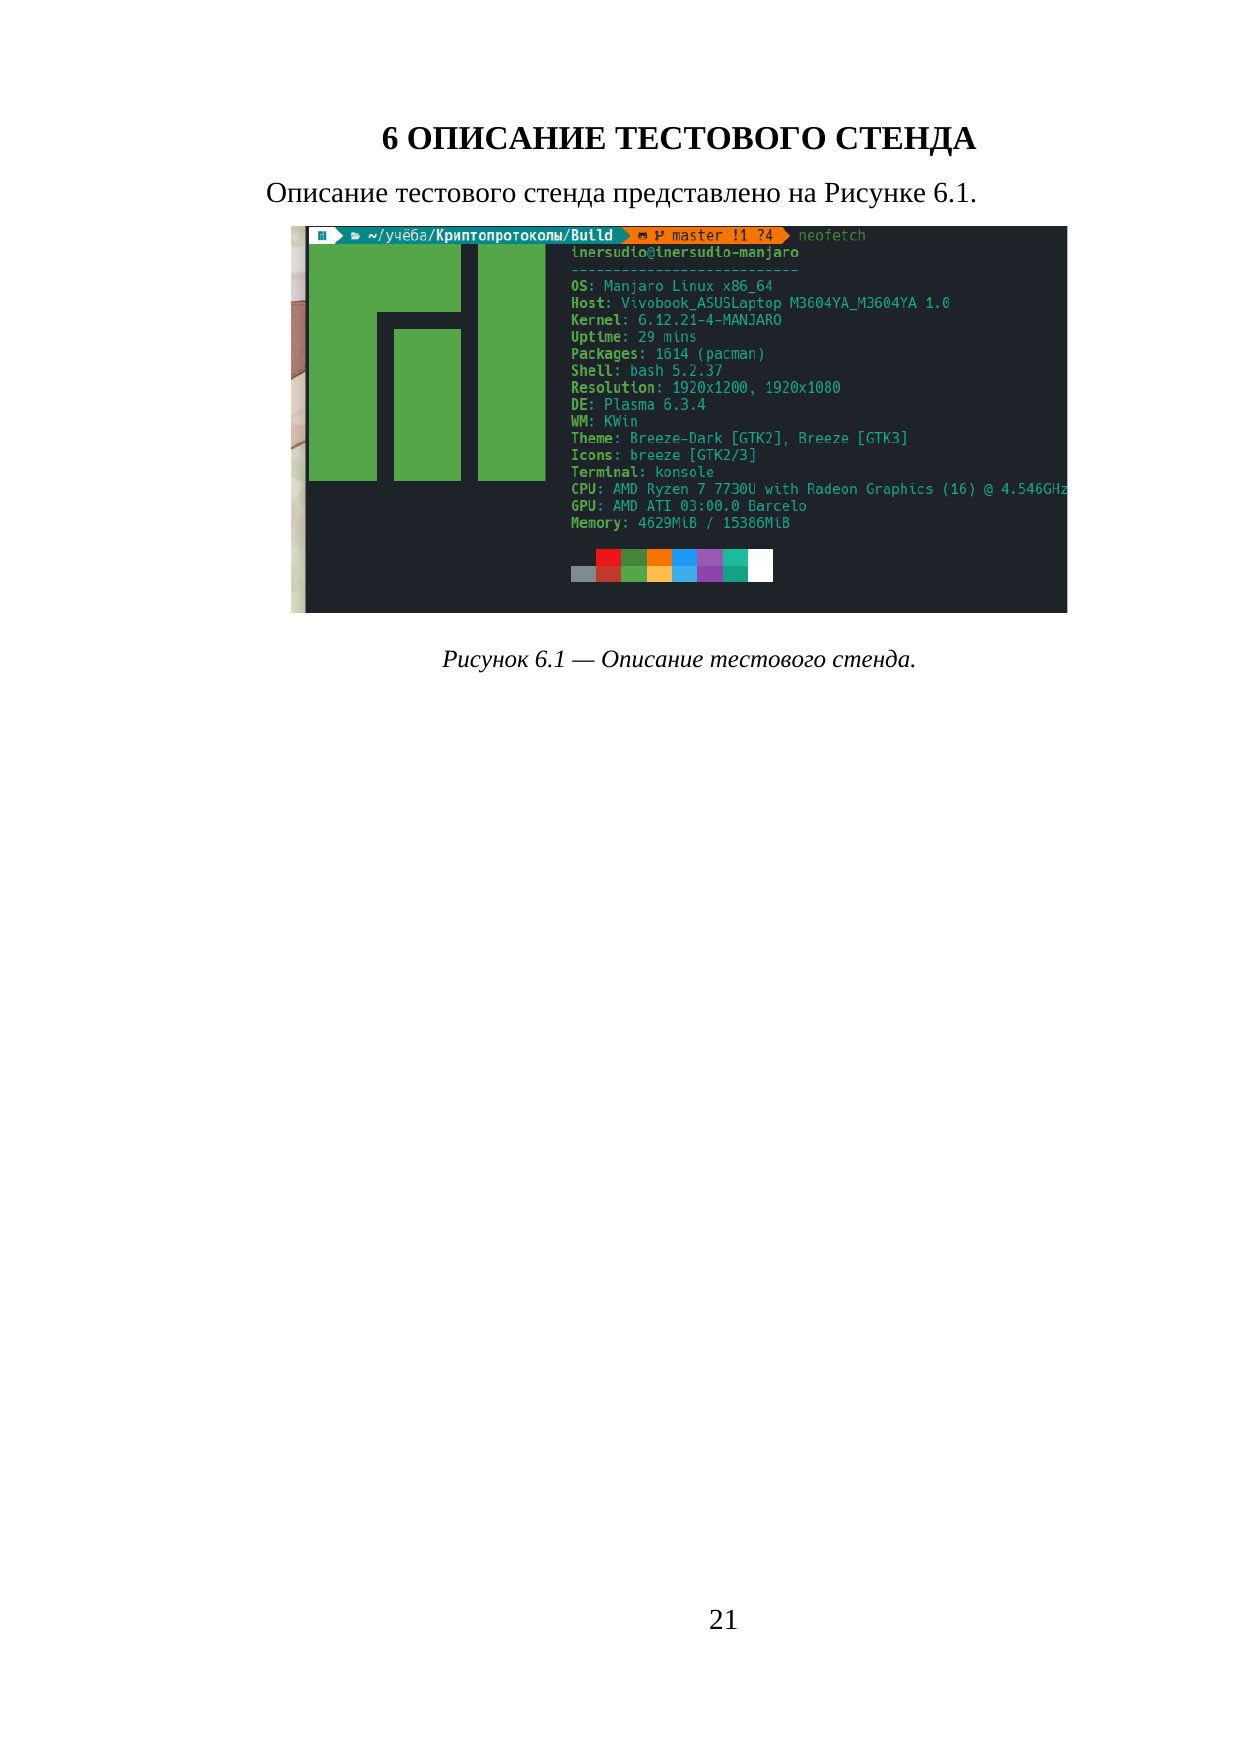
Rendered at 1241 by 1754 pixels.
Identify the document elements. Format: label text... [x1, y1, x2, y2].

text Описание тестового стенда представлено на Рисунке 6.1. [177, 176, 1181, 209]
text Рисунок 6.1 — Описание тестового стенда. [177, 226, 1181, 673]
subtitle 6 ОПИСАНИЕ ТЕСТОВОГО СТЕНДА [177, 118, 1181, 156]
picture [291, 226, 1068, 613]
